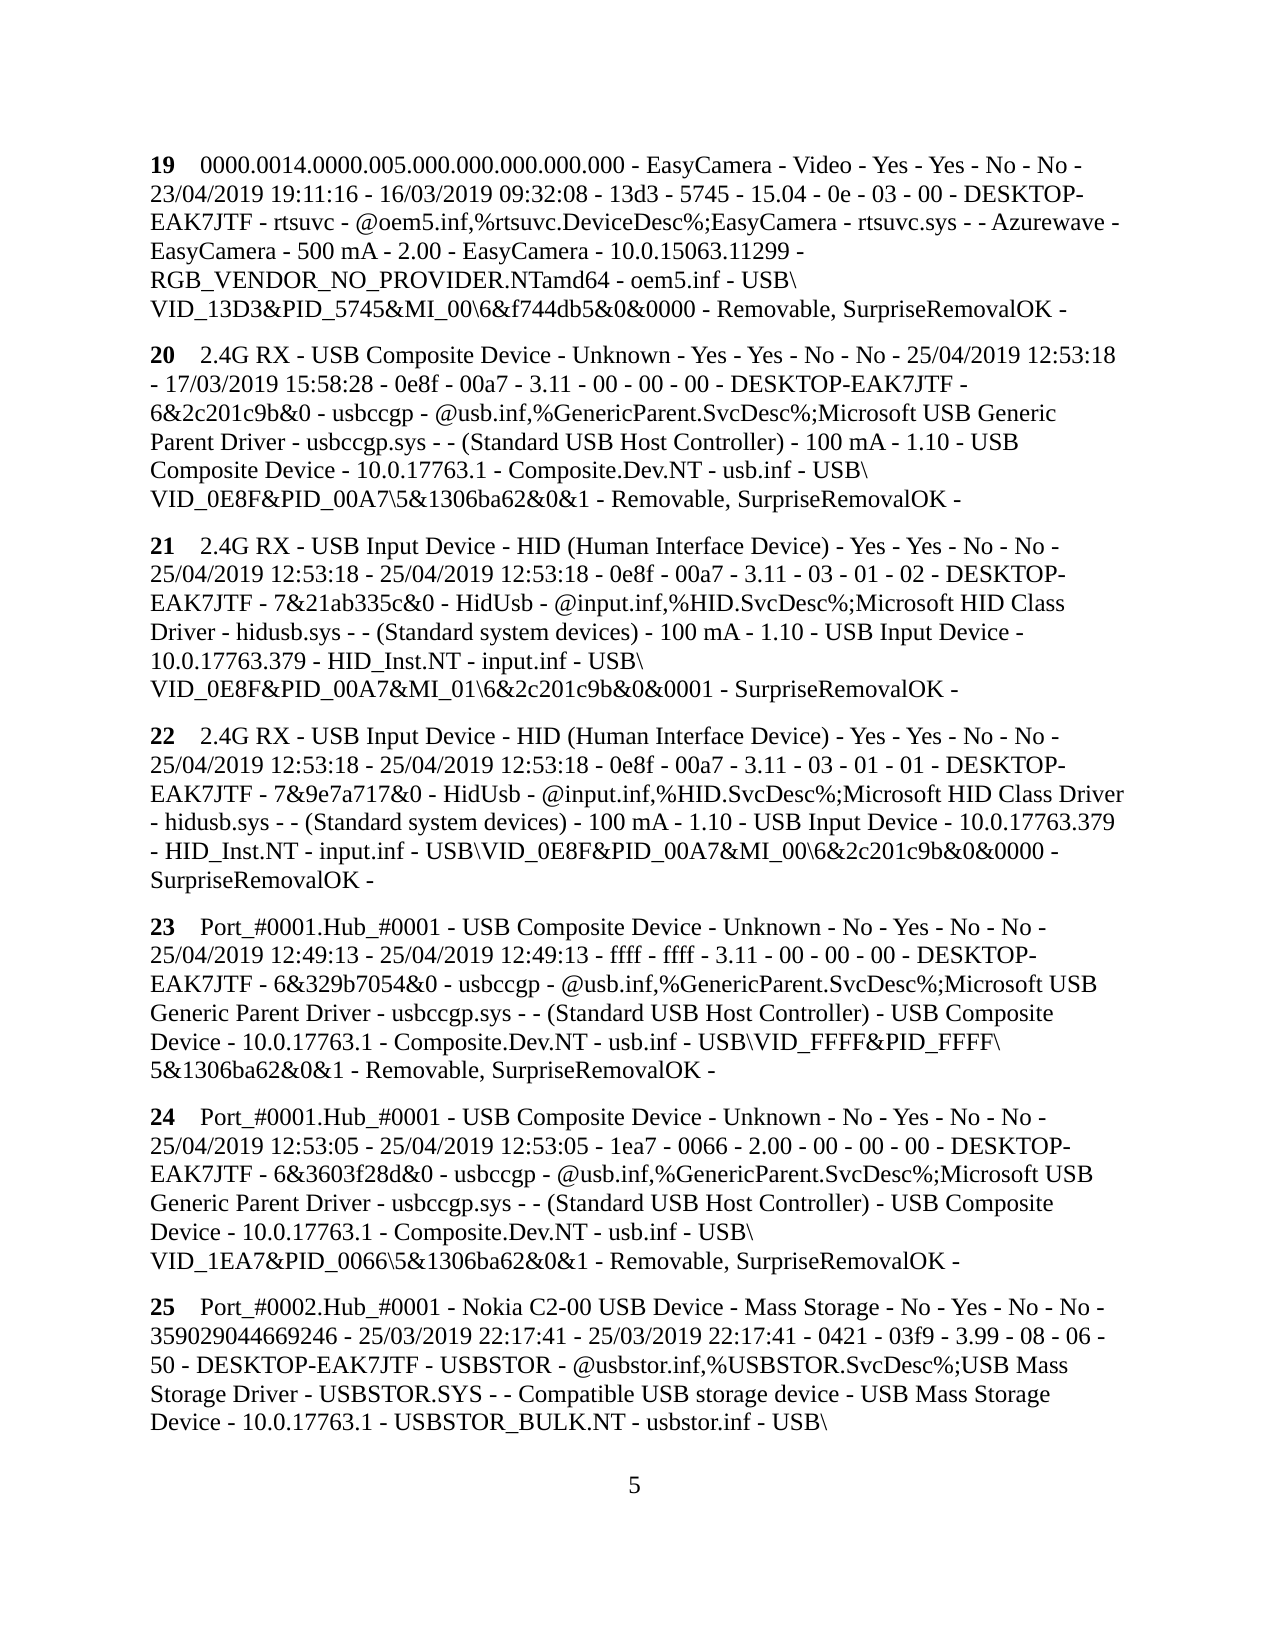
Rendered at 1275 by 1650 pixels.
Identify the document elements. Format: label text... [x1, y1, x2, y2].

text 21 2.4G RX - USB Input Device - HID (Human Interface Device) - Yes - Yes - No - No - 25/04/2019 12:53:18 - 25/04/2019 12:53:18 - 0e8f - 00a7 - 3.11 - 03 - 01 - 02 - DESKTOP-EAK7JTF - 7&21ab335c&0 - HidUsb - @input.inf,%HID.SvcDesc%;Microsoft HID Class Driver - hidusb.sys - - (Standard system devices) - 100 mA - 1.10 - USB Input Device - 10.0.17763.379 - HID_Inst.NT - input.inf - USB\VID_0E8F&PID_00A7&MI_01\6&2c201c9b&0&0001 - SurpriseRemovalOK - [150, 531, 1125, 703]
text 20 2.4G RX - USB Composite Device - Unknown - Yes - Yes - No - No - 25/04/2019 12:53:18 - 17/03/2019 15:58:28 - 0e8f - 00a7 - 3.11 - 00 - 00 - 00 - DESKTOP-EAK7JTF - 6&2c201c9b&0 - usbccgp - @usb.inf,%GenericParent.SvcDesc%;Microsoft USB Generic Parent Driver - usbccgp.sys - - (Standard USB Host Controller) - 100 mA - 1.10 - USB Composite Device - 10.0.17763.1 - Composite.Dev.NT - usb.inf - USB\VID_0E8F&PID_00A7\5&1306ba62&0&1 - Removable, SurpriseRemovalOK - [150, 340, 1125, 513]
text 19 0000.0014.0000.005.000.000.000.000.000 - EasyCamera - Video - Yes - Yes - No - No - 23/04/2019 19:11:16 - 16/03/2019 09:32:08 - 13d3 - 5745 - 15.04 - 0e - 03 - 00 - DESKTOP-EAK7JTF - rtsuvc - @oem5.inf,%rtsuvc.DeviceDesc%;EasyCamera - rtsuvc.sys - - Azurewave - EasyCamera - 500 mA - 2.00 - EasyCamera - 10.0.15063.11299 - RGB_VENDOR_NO_PROVIDER.NTamd64 - oem5.inf - USB\VID_13D3&PID_5745&MI_00\6&f744db5&0&0000 - Removable, SurpriseRemovalOK - [150, 150, 1125, 322]
text 25 Port_#0002.Hub_#0001 - Nokia C2-00 USB Device - Mass Storage - No - Yes - No - No - 359029044669246 - 25/03/2019 22:17:41 - 25/03/2019 22:17:41 - 0421 - 03f9 - 3.99 - 08 - 06 - 50 - DESKTOP-EAK7JTF - USBSTOR - @usbstor.inf,%USBSTOR.SvcDesc%;USB Mass Storage Driver - USBSTOR.SYS - - Compatible USB storage device - USB Mass Storage Device - 10.0.17763.1 - USBSTOR_BULK.NT - usbstor.inf - USB\ [150, 1292, 1125, 1436]
text 22 2.4G RX - USB Input Device - HID (Human Interface Device) - Yes - Yes - No - No - 25/04/2019 12:53:18 - 25/04/2019 12:53:18 - 0e8f - 00a7 - 3.11 - 03 - 01 - 01 - DESKTOP-EAK7JTF - 7&9e7a717&0 - HidUsb - @input.inf,%HID.SvcDesc%;Microsoft HID Class Driver - hidusb.sys - - (Standard system devices) - 100 mA - 1.10 - USB Input Device - 10.0.17763.379 - HID_Inst.NT - input.inf - USB\VID_0E8F&PID_00A7&MI_00\6&2c201c9b&0&0000 - SurpriseRemovalOK - [150, 721, 1125, 894]
text 24 Port_#0001.Hub_#0001 - USB Composite Device - Unknown - No - Yes - No - No - 25/04/2019 12:53:05 - 25/04/2019 12:53:05 - 1ea7 - 0066 - 2.00 - 00 - 00 - 00 - DESKTOP-EAK7JTF - 6&3603f28d&0 - usbccgp - @usb.inf,%GenericParent.SvcDesc%;Microsoft USB Generic Parent Driver - usbccgp.sys - - (Standard USB Host Controller) - USB Composite Device - 10.0.17763.1 - Composite.Dev.NT - usb.inf - USB\VID_1EA7&PID_0066\5&1306ba62&0&1 - Removable, SurpriseRemovalOK - [150, 1102, 1125, 1274]
text 23 Port_#0001.Hub_#0001 - USB Composite Device - Unknown - No - Yes - No - No - 25/04/2019 12:49:13 - 25/04/2019 12:49:13 - ffff - ffff - 3.11 - 00 - 00 - 00 - DESKTOP-EAK7JTF - 6&329b7054&0 - usbccgp - @usb.inf,%GenericParent.SvcDesc%;Microsoft USB Generic Parent Driver - usbccgp.sys - - (Standard USB Host Controller) - USB Composite Device - 10.0.17763.1 - Composite.Dev.NT - usb.inf - USB\VID_FFFF&PID_FFFF\5&1306ba62&0&1 - Removable, SurpriseRemovalOK - [150, 912, 1125, 1084]
